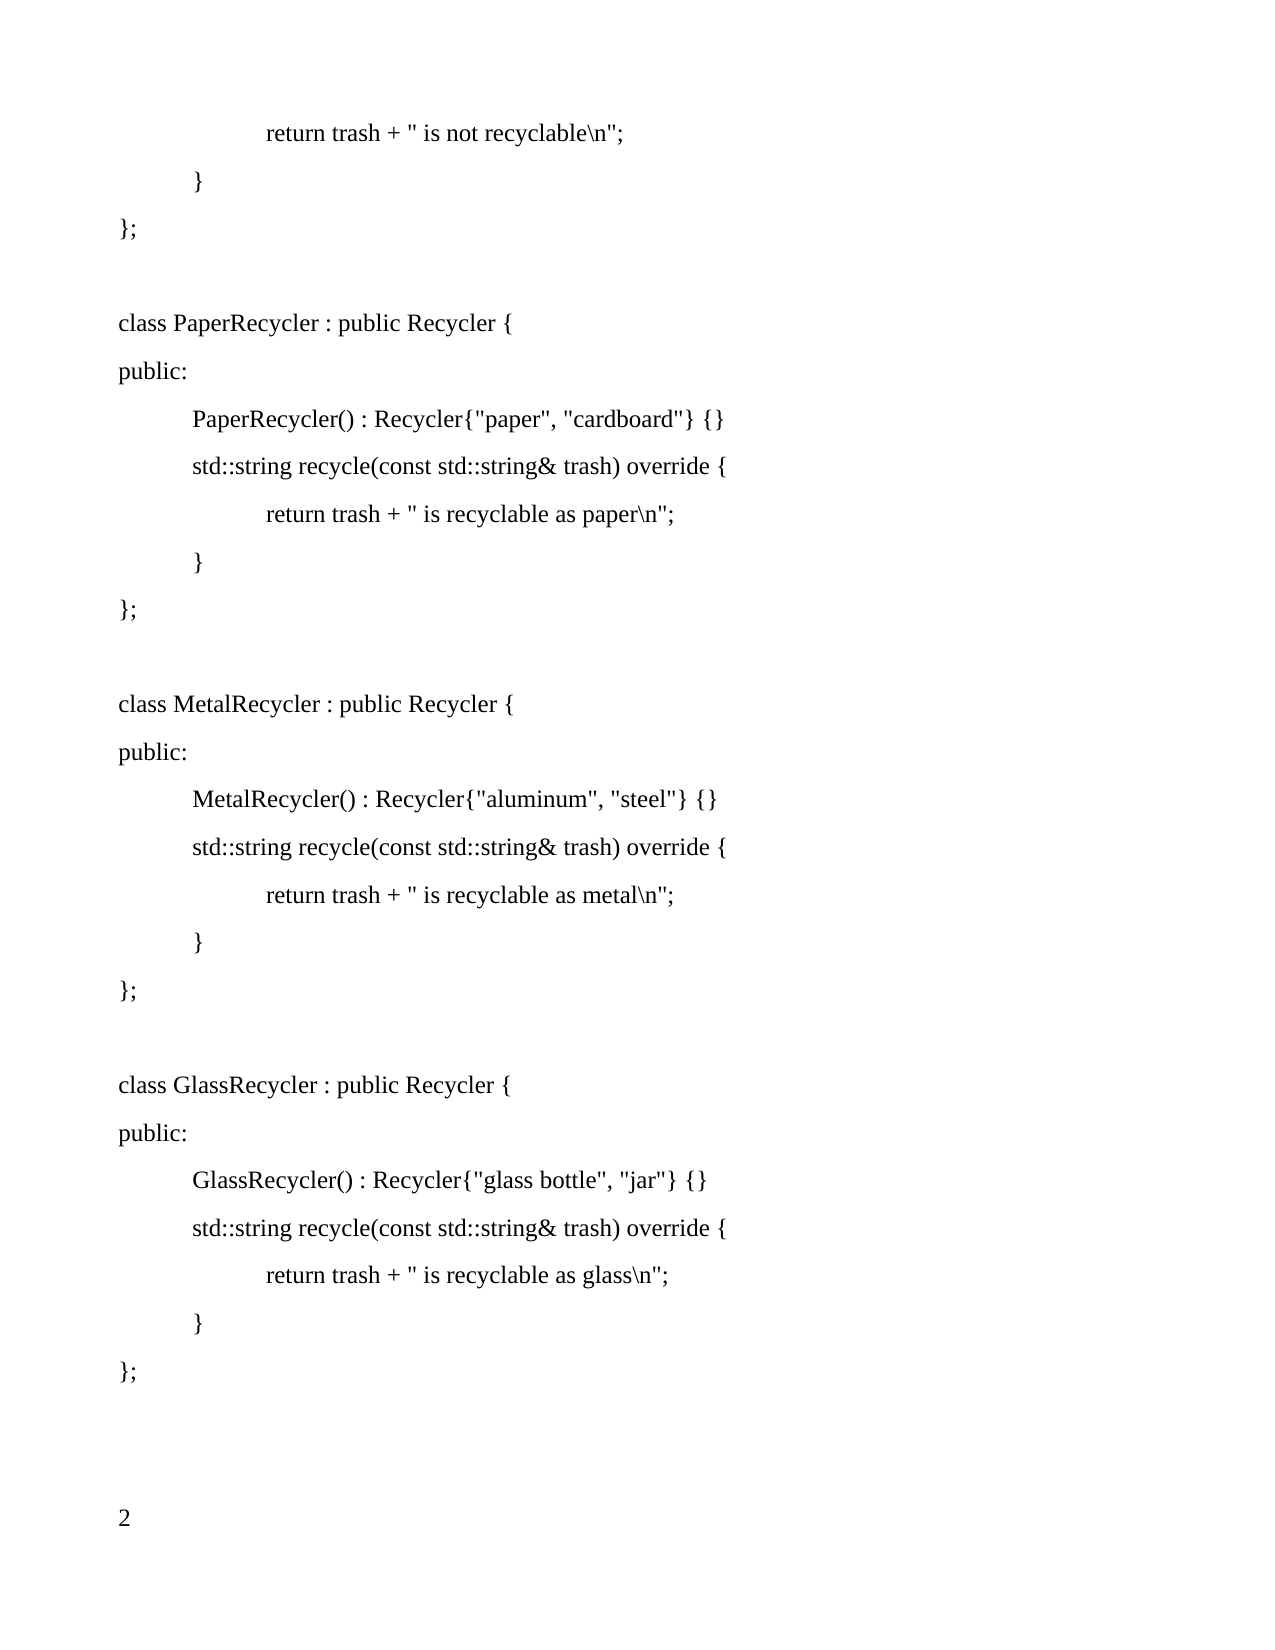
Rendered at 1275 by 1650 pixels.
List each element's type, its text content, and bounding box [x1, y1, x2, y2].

text class GlassRecycler : public Recycler { [118, 1070, 1157, 1099]
text MetalRecycler() : Recycler{"aluminum", "steel"} {} [118, 784, 1157, 813]
text std::string recycle(const std::string& trash) override { [118, 832, 1157, 861]
text return trash + " is recyclable as glass\n"; [118, 1261, 1157, 1289]
text public: [118, 737, 1157, 766]
text return trash + " is recyclable as paper\n"; [118, 499, 1157, 528]
text public: [118, 356, 1157, 385]
text std::string recycle(const std::string& trash) override { [118, 1213, 1157, 1242]
text }; [118, 975, 1157, 1004]
text } [118, 927, 1157, 956]
text }; [118, 1356, 1157, 1384]
text std::string recycle(const std::string& trash) override { [118, 451, 1157, 480]
text GlassRecycler() : Recycler{"glass bottle", "jar"} {} [118, 1165, 1157, 1194]
text public: [118, 1118, 1157, 1147]
text } [118, 166, 1157, 194]
text } [118, 547, 1157, 575]
text return trash + " is not recyclable\n"; [118, 118, 1157, 147]
text }; [118, 594, 1157, 623]
text class PaperRecycler : public Recycler { [118, 308, 1157, 337]
text class MetalRecycler : public Recycler { [118, 689, 1157, 718]
text return trash + " is recyclable as metal\n"; [118, 880, 1157, 908]
text PaperRecycler() : Recycler{"paper", "cardboard"} {} [118, 404, 1157, 432]
text }; [118, 213, 1157, 242]
text } [118, 1308, 1157, 1337]
